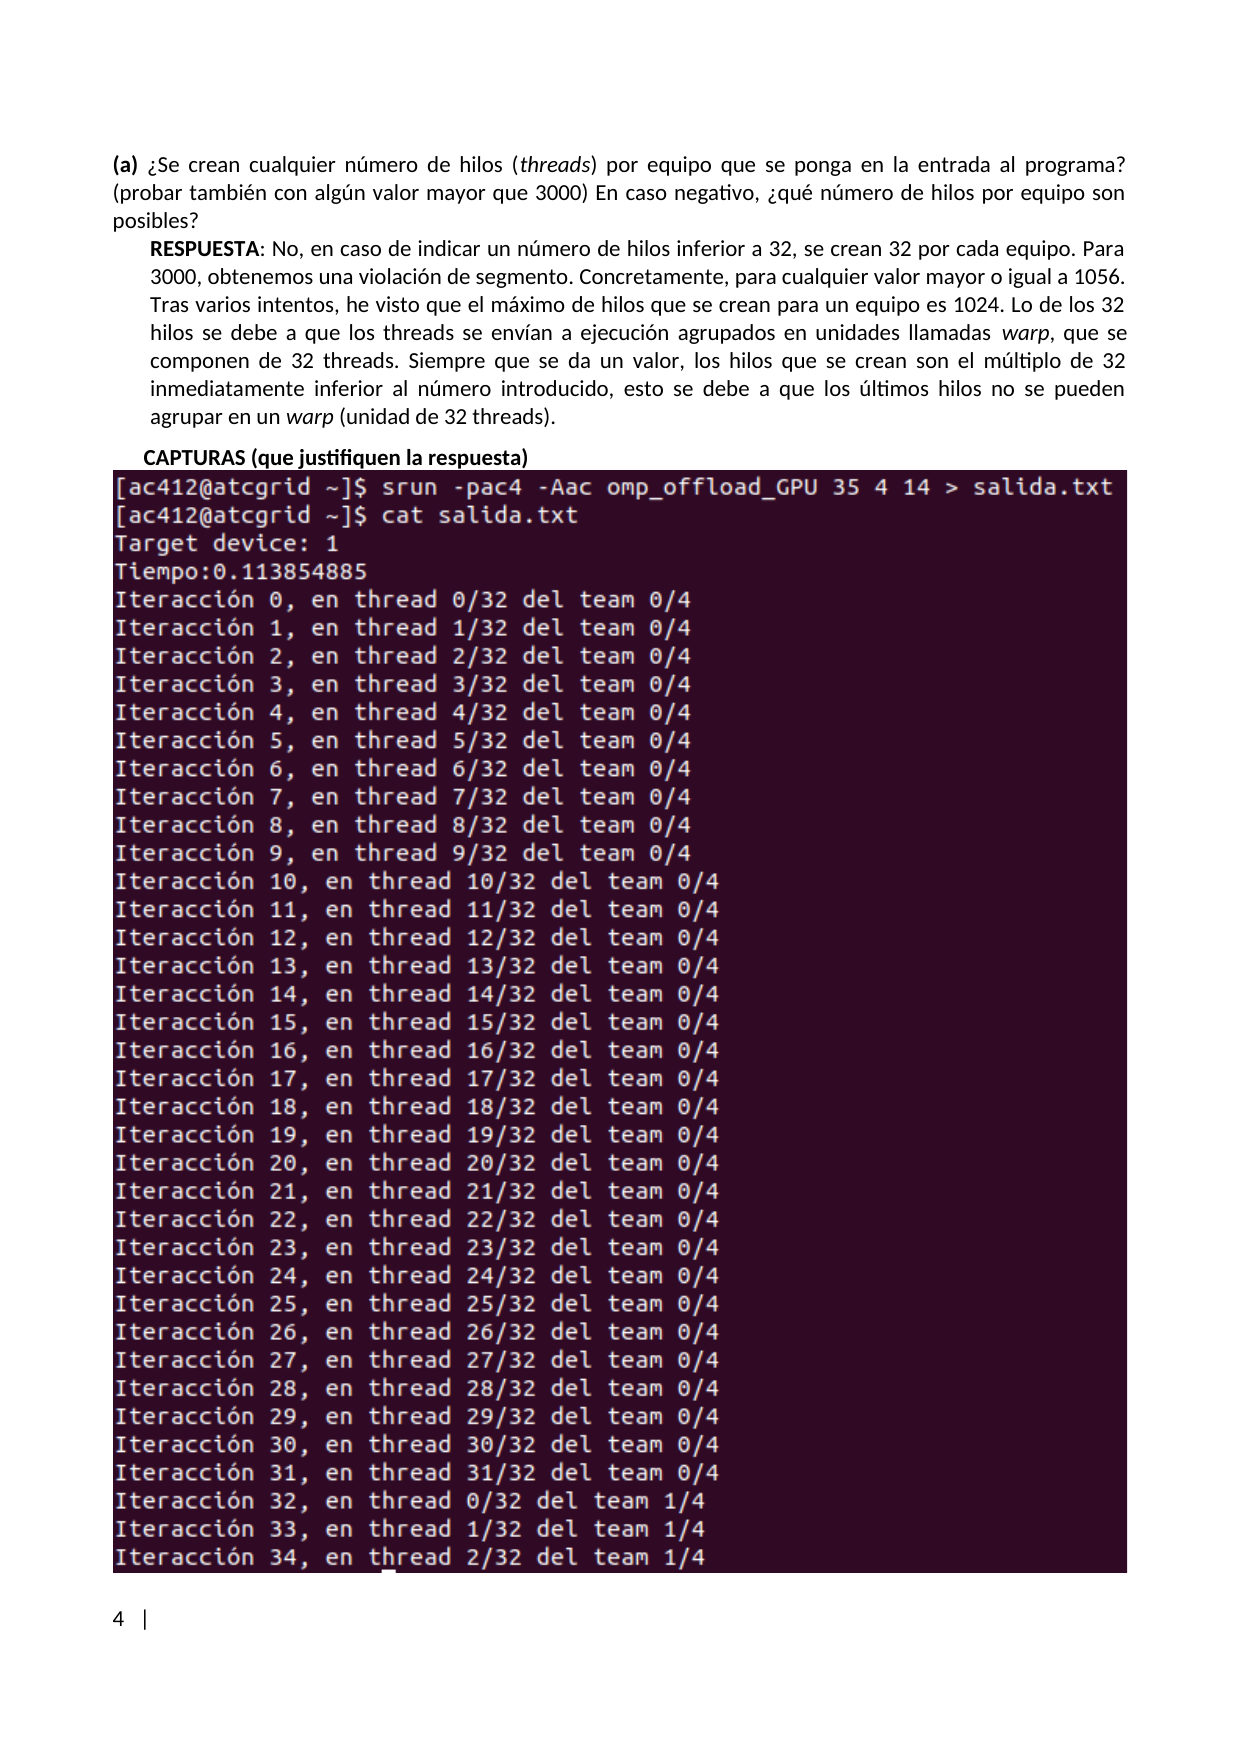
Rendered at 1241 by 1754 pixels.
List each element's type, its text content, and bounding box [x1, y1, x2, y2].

list CAPTURAS (que justifiquen la respuesta) [112, 443, 1128, 471]
list (a) ¿Se crean cualquier número de hilos (threads) por equipo que se ponga en la entrada al programa? (probar también con algún valor mayor que 3000) En caso negativo, ¿qué número de hilos por equipo son posibles? [112, 150, 1128, 234]
picture [113, 470, 1128, 1573]
text RESPUESTA: No, en caso de indicar un número de hilos inferior a 32, se crean 32 por cada equipo. Para 3000, obtenemos una violación de segmento. Concretamente, para cualquier valor mayor o igual a 1056. Tras varios intentos, he visto que el máximo de hilos que se crean para un equipo es 1024. Lo de los 32 hilos se debe a que los threads se envían a ejecución agrupados en unidades llamadas warp, que se componen de 32 threads. Siempre que se da un valor, los hilos que se crean son el múltiplo de 32 inmediatamente inferior al número introducido, esto se debe a que los últimos hilos no se pueden agrupar en un warp (unidad de 32 threads). [150, 234, 1128, 430]
